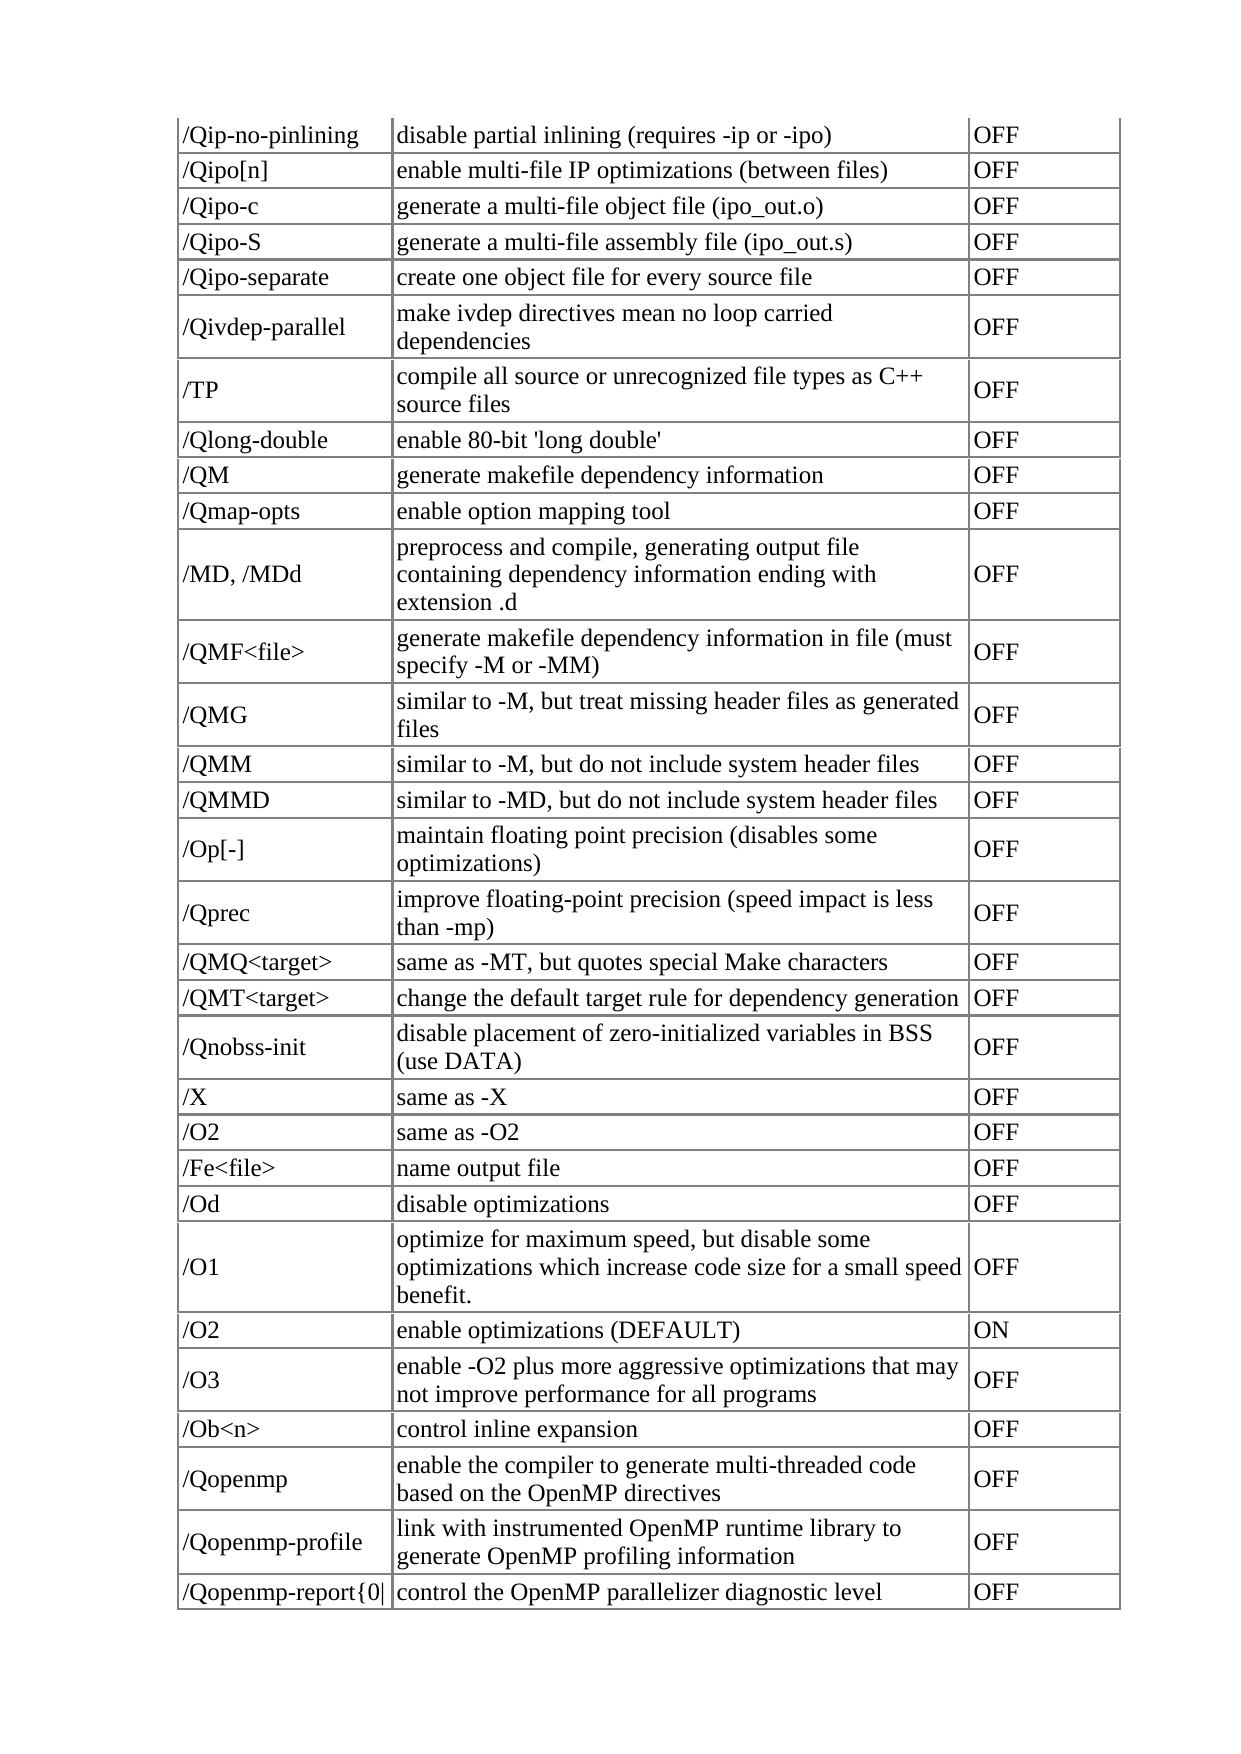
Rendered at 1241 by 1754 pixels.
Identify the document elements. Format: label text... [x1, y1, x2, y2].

table_cell /Qivdep-parallel [179, 296, 391, 357]
table_cell generate a multi-file assembly file (ipo_out.s) [394, 225, 968, 258]
table_cell similar to -MD, but do not include system header files [394, 783, 968, 817]
table_cell OFF [970, 1448, 1119, 1509]
table_cell /O2 [179, 1116, 391, 1149]
table_cell OFF [970, 189, 1119, 223]
table_cell enable option mapping tool [394, 494, 968, 528]
table_cell control inline expansion [394, 1413, 968, 1446]
table_cell similar to -M, but do not include system header files [394, 748, 968, 781]
table_cell disable partial inlining (requires -ip or -ipo) [394, 118, 968, 152]
table_cell /MD, /MDd [179, 530, 391, 619]
table_cell OFF [970, 1223, 1119, 1311]
table_cell OFF [970, 1151, 1119, 1185]
table_cell control the OpenMP parallelizer diagnostic level [394, 1575, 968, 1608]
table_cell OFF [970, 945, 1119, 979]
table_cell make ivdep directives mean no loop carried dependencies [394, 296, 968, 357]
table_cell generate makefile dependency information in file (must specify -M or -MM) [394, 621, 968, 682]
table_cell /Od [179, 1187, 391, 1220]
table_cell create one object file for every source file [394, 261, 968, 294]
table_cell /Qipo[n] [179, 154, 391, 187]
table_cell similar to -M, but treat missing header files as generated files [394, 684, 968, 745]
table_cell /Fe<file> [179, 1151, 391, 1185]
table_cell change the default target rule for dependency generation [394, 981, 968, 1014]
table_cell /Ob<n> [179, 1413, 391, 1446]
table_cell /O3 [179, 1349, 391, 1410]
table_cell OFF [970, 1187, 1119, 1220]
table_cell OFF [970, 1575, 1119, 1608]
table_cell /QMM [179, 748, 391, 781]
table_cell enable the compiler to generate multi-threaded code based on the OpenMP directives [394, 1448, 968, 1509]
table_cell OFF [970, 530, 1119, 619]
table_cell OFF [970, 225, 1119, 258]
table_cell OFF [970, 118, 1119, 152]
table_cell same as -MT, but quotes special Make characters [394, 945, 968, 979]
table_cell /Qmap-opts [179, 494, 391, 528]
table_cell OFF [970, 783, 1119, 817]
table_cell generate makefile dependency information [394, 459, 968, 492]
table_cell OFF [970, 494, 1119, 528]
table_cell /X [179, 1080, 391, 1113]
table_cell enable 80-bit 'long double' [394, 423, 968, 456]
table_cell /Qipo-S [179, 225, 391, 258]
table_cell OFF [970, 1080, 1119, 1113]
table_cell /O2 [179, 1314, 391, 1347]
table_cell OFF [970, 981, 1119, 1014]
table_cell OFF [970, 423, 1119, 456]
table_cell OFF [970, 1349, 1119, 1410]
table_cell /Qlong-double [179, 423, 391, 456]
table_cell /Qopenmp [179, 1448, 391, 1509]
table_cell OFF [970, 1511, 1119, 1573]
table_cell /QMMD [179, 783, 391, 817]
table_cell maintain floating point precision (disables some optimizations) [394, 819, 968, 880]
table_cell OFF [970, 261, 1119, 294]
table_cell name output file [394, 1151, 968, 1185]
table_cell same as -X [394, 1080, 968, 1113]
table_cell OFF [970, 154, 1119, 187]
table_cell /Qipo-separate [179, 261, 391, 294]
table_cell preprocess and compile, generating output file containing dependency information ending with extension .d [394, 530, 968, 619]
table_cell OFF [970, 1413, 1119, 1446]
table_cell enable multi-file IP optimizations (between files) [394, 154, 968, 187]
table_cell link with instrumented OpenMP runtime library to generate OpenMP profiling information [394, 1511, 968, 1573]
table_cell /TP [179, 360, 391, 421]
table_cell improve floating-point precision (speed impact is less than -mp) [394, 882, 968, 943]
table_cell /Qnobss-init [179, 1017, 391, 1078]
table_cell OFF [970, 296, 1119, 357]
table_cell OFF [970, 748, 1119, 781]
table_cell same as -O2 [394, 1116, 968, 1149]
table_cell OFF [970, 459, 1119, 492]
table_cell /Qprec [179, 882, 391, 943]
table_cell OFF [970, 360, 1119, 421]
table_cell OFF [970, 684, 1119, 745]
table_cell OFF [970, 1116, 1119, 1149]
table_cell /O1 [179, 1223, 391, 1311]
table_cell ON [970, 1314, 1119, 1347]
table_cell compile all source or unrecognized file types as C++ source files [394, 360, 968, 421]
table_cell OFF [970, 882, 1119, 943]
table_cell /Qopenmp-report{0| [179, 1575, 391, 1608]
table_cell /QM [179, 459, 391, 492]
table_cell enable -O2 plus more aggressive optimizations that may not improve performance for all programs [394, 1349, 968, 1410]
table_cell /Qopenmp-profile [179, 1511, 391, 1573]
table_cell /Op[-] [179, 819, 391, 880]
table_cell /QMF<file> [179, 621, 391, 682]
table_cell /QMQ<target> [179, 945, 391, 979]
table_cell disable optimizations [394, 1187, 968, 1220]
table_cell enable optimizations (DEFAULT) [394, 1314, 968, 1347]
table_cell OFF [970, 819, 1119, 880]
table_cell OFF [970, 621, 1119, 682]
table_cell optimize for maximum speed, but disable some optimizations which increase code size for a small speed benefit. [394, 1223, 968, 1311]
table_cell /QMG [179, 684, 391, 745]
table_cell OFF [970, 1017, 1119, 1078]
table_cell /Qip-no-pinlining [179, 118, 391, 152]
table_cell disable placement of zero-initialized variables in BSS (use DATA) [394, 1017, 968, 1078]
table_cell /QMT<target> [179, 981, 391, 1014]
table_cell generate a multi-file object file (ipo_out.o) [394, 189, 968, 223]
table_cell /Qipo-c [179, 189, 391, 223]
